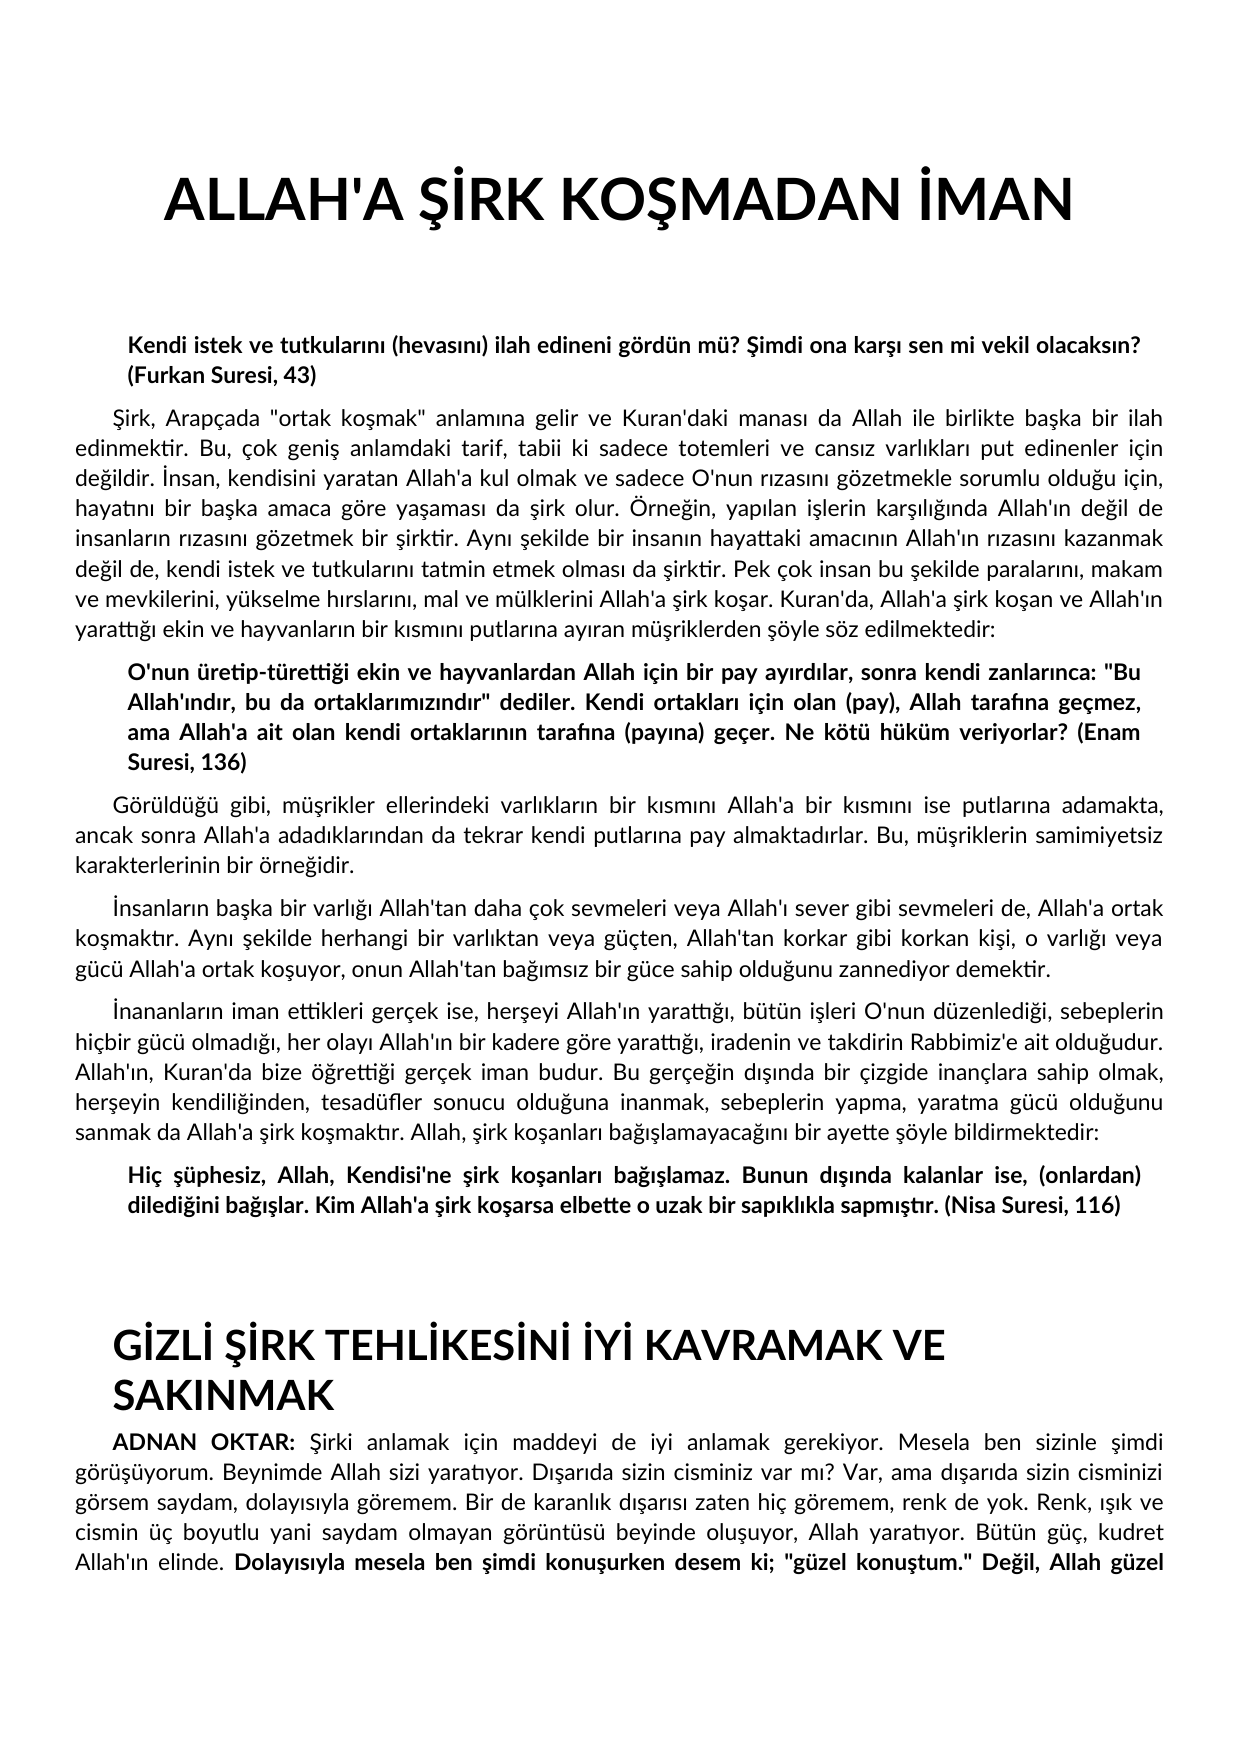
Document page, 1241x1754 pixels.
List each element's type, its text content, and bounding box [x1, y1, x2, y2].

text Görüldüğü gibi, müşrikler ellerindeki varlıkların bir kısmını Allah'a bir kısmını ise putlarına adamakta, ancak sonra Allah'a adadıklarından da tekrar kendi putlarına pay almaktadırlar. Bu, müşriklerin samimiyetsiz karakterlerinin bir örneğidir. [75, 791, 1165, 879]
text Şirk, Arapçada "ortak koşmak" anlamına gelir ve Kuran'daki manası da Allah ile birlikte başka bir ilah edinmektir. Bu, çok geniş anlamdaki tarif, tabii ki sadece totemleri ve cansız varlıkları put edinenler için değildir. İnsan, kendisini yaratan Allah'a kul olmak ve sadece O'nun rızasını gözetmekle sorumlu olduğu için, hayatını bir başka amaca göre yaşaması da şirk olur. Örneğin, yapılan işlerin karşılığında Allah'ın değil de insanların rızasını gözetmek bir şirktir. Aynı şekilde bir insanın hayattaki amacının Allah'ın rızasını kazanmak değil de, kendi istek ve tutkularını tatmin etmek olması da şirktir. Pek çok insan bu şekilde paralarını, makam ve mevkilerini, yükselme hırslarını, mal ve mülklerini Allah'a şirk koşar. Kuran'da, Allah'a şirk koşan ve Allah'ın yarattığı ekin ve hayvanların bir kısmını putlarına ayıran müşriklerden şöyle söz edilmektedir: [75, 403, 1165, 642]
text O'nun üretip-türettiği ekin ve hayvanlardan Allah için bir pay ayırdılar, sonra kendi zanlarınca: "Bu Allah'ındır, bu da ortaklarımızındır" dediler. Kendi ortakları için olan (pay), Allah tarafına geçmez, ama Allah'a ait olan kendi ortaklarının tarafına (payına) geçer. Ne kötü hüküm veriyorlar? (Enam Suresi, 136) [127, 657, 1143, 776]
text Kendi istek ve tutkularını (hevasını) ilah edineni gördün mü? Şimdi ona karşı sen mi vekil olacaksın? (Furkan Suresi, 43) [127, 330, 1143, 388]
text ADNAN OKTAR: Şirki anlamak için maddeyi de iyi anlamak gerekiyor. Mesela ben sizinle şimdi görüşüyorum. Beynimde Allah sizi yaratıyor. Dışarıda sizin cisminiz var mı? Var, ama dışarıda sizin cisminizi görsem saydam, dolayısıyla göremem. Bir de karanlık dışarısı zaten hiç göremem, renk de yok. Renk, ışık ve cismin üç boyutlu yani saydam olmayan görüntüsü beyinde oluşuyor, Allah yaratıyor. Bütün güç, kudret Allah'ın elinde. Dolayısıyla mesela ben şimdi konuşurken desem ki; "güzel konuştum." Değil, Allah güzel [75, 1427, 1165, 1576]
text İnsanların başka bir varlığı Allah'tan daha çok sevmeleri veya Allah'ı sever gibi sevmeleri de, Allah'a ortak koşmaktır. Aynı şekilde herhangi bir varlıktan veya güçten, Allah'tan korkar gibi korkan kişi, o varlığı veya gücü Allah'a ortak koşuyor, onun Allah'tan bağımsız bir güce sahip olduğunu zannediyor demektir. [75, 894, 1165, 982]
subtitle ALLAH'A ŞİRK KOŞMADAN İMAN [75, 162, 1165, 232]
text Hiç şüphesiz, Allah, Kendisi'ne şirk koşanları bağışlamaz. Bunun dışında kalanlar ise, (onlardan) dilediğini bağışlar. Kim Allah'a şirk koşarsa elbette o uzak bir sapıklıkla sapmıştır. (Nisa Suresi, 116) [127, 1161, 1143, 1218]
subtitle GİZLİ ŞİRK TEHLİKESİNİ İYİ KAVRAMAK VE SAKINMAK [112, 1319, 1165, 1419]
text İnananların iman ettikleri gerçek ise, herşeyi Allah'ın yarattığı, bütün işleri O'nun düzenlediği, sebeplerin hiçbir gücü olmadığı, her olayı Allah'ın bir kadere göre yarattığı, iradenin ve takdirin Rabbimiz'e ait olduğudur. Allah'ın, Kuran'da bize öğrettiği gerçek iman budur. Bu gerçeğin dışında bir çizgide inançlara sahip olmak, herşeyin kendiliğinden, tesadüfler sonucu olduğuna inanmak, sebeplerin yapma, yaratma gücü olduğunu sanmak da Allah'a şirk koşmaktır. Allah, şirk koşanları bağışlamayacağını bir ayette şöyle bildirmektedir: [75, 997, 1165, 1145]
